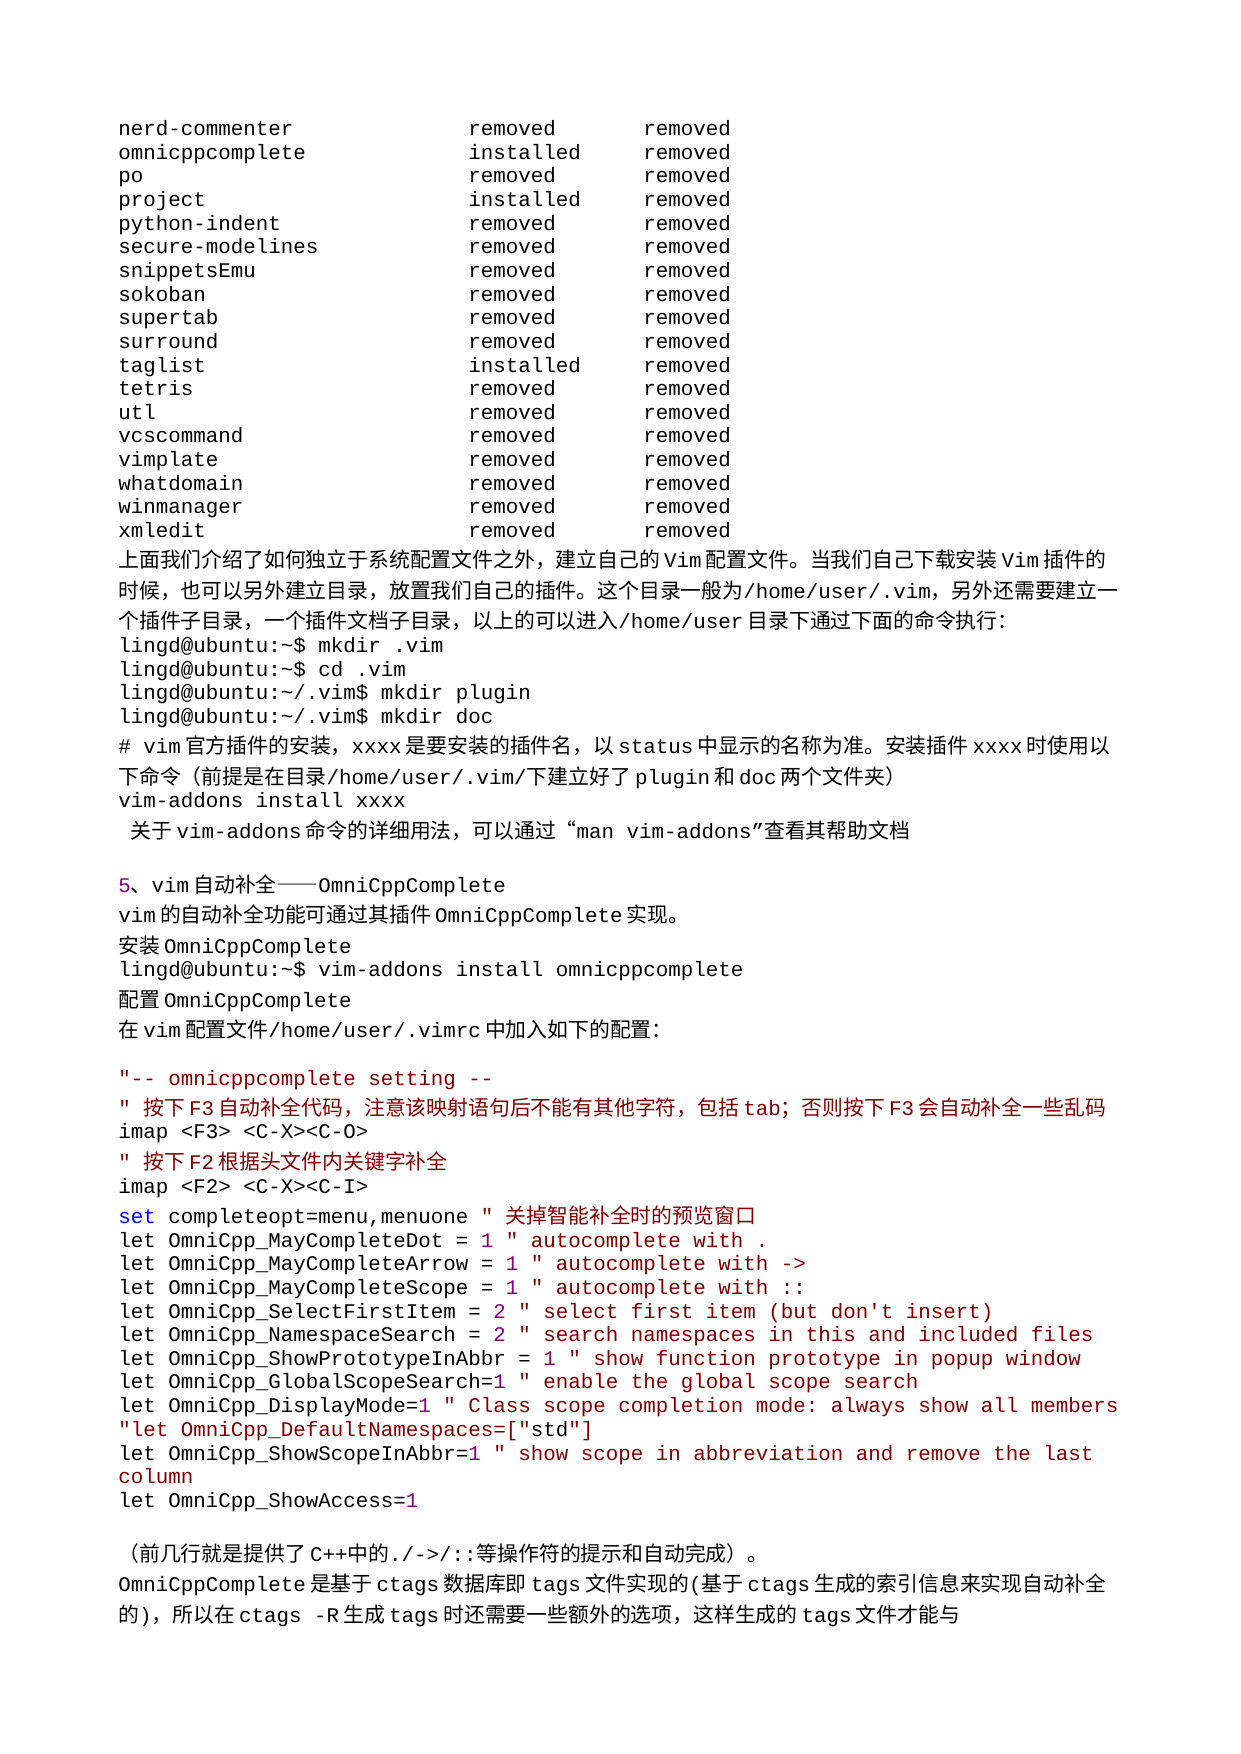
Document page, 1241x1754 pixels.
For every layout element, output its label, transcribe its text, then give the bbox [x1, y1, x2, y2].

text let OmniCpp_MayCompleteScope = 1 " autocomplete with :: [118, 1277, 1122, 1301]
text let OmniCpp_ShowPrototypeInAbbr = 1 " show function prototype in popup window [118, 1348, 1122, 1372]
text vim-addons install xxxx [118, 790, 1122, 814]
text xmledit removed removed [118, 520, 1122, 544]
text sokoban removed removed [118, 284, 1122, 307]
text 在vim配置文件/home/user/.vimrc中加入如下的配置： [118, 1013, 1122, 1044]
text omnicppcomplete installed removed [118, 142, 1122, 165]
text " 按下F2根据头文件内关键字补全 [118, 1145, 1122, 1176]
text let OmniCpp_ShowAccess=1 [118, 1490, 1122, 1513]
text winmanager removed removed [118, 496, 1122, 520]
text 上面我们介绍了如何独立于系统配置文件之外，建立自己的Vim配置文件。当我们自己下载安装Vim插件的时候，也可以另外建立目录，放置我们自己的插件。这个目录一般为/home/user/.vim，另外还需要建立一个插件子目录，一个插件文档子目录，以上的可以进入/home/user目录下通过下面的命令执行： [118, 544, 1122, 635]
text let OmniCpp_MayCompleteArrow = 1 " autocomplete with -> [118, 1253, 1122, 1277]
text taglist installed removed [118, 354, 1122, 378]
text supertab removed removed [118, 307, 1122, 331]
text let OmniCpp_MayCompleteDot = 1 " autocomplete with . [118, 1230, 1122, 1253]
text project installed removed [118, 189, 1122, 213]
text tetris removed removed [118, 378, 1122, 402]
text po removed removed [118, 165, 1122, 189]
text snippetsEmu removed removed [118, 260, 1122, 284]
text let OmniCpp_ShowScopeInAbbr=1 " show scope in abbreviation and remove the last column [118, 1442, 1122, 1490]
text "let OmniCpp_DefaultNamespaces=["std"] [118, 1419, 1122, 1442]
text let OmniCpp_DisplayMode=1 " Class scope completion mode: always show all members [118, 1395, 1122, 1419]
text vim的自动补全功能可通过其插件OmniCppComplete实现。 [118, 898, 1122, 929]
text imap <F2> <C-X><C-I> [118, 1176, 1122, 1199]
text lingd@ubuntu:~/.vim$ mkdir plugin [118, 682, 1122, 706]
text utl removed removed [118, 402, 1122, 426]
text （前几行就是提供了C++中的./->/::等操作符的提示和自动完成）。 [118, 1537, 1122, 1567]
text 5、vim自动补全——OmniCppComplete [118, 868, 1122, 898]
text secure-modelines removed removed [118, 236, 1122, 260]
text lingd@ubuntu:~/.vim$ mkdir doc [118, 706, 1122, 729]
text # vim官方插件的安装，xxxx是要安装的插件名，以status中显示的名称为准。安装插件xxxx时使用以下命令（前提是在目录/home/user/.vim/下建立好了plugin和doc两个文件夹） [118, 729, 1122, 790]
text vcscommand removed removed [118, 426, 1122, 449]
text vimplate removed removed [118, 449, 1122, 473]
text set completeopt=menu,menuone " 关掉智能补全时的预览窗口 [118, 1199, 1122, 1230]
text 关于vim-addons命令的详细用法，可以通过“man vim-addons”查看其帮助文档 [118, 814, 1122, 844]
text surround removed removed [118, 331, 1122, 354]
text nerd-commenter removed removed [118, 118, 1122, 142]
text lingd@ubuntu:~$ vim-addons install omnicppcomplete [118, 959, 1122, 983]
text whatdomain removed removed [118, 473, 1122, 496]
text let OmniCpp_GlobalScopeSearch=1 " enable the global scope search [118, 1372, 1122, 1395]
text imap <F3> <C-X><C-O> [118, 1122, 1122, 1145]
text 安装OmniCppComplete [118, 929, 1122, 959]
text lingd@ubuntu:~$ mkdir .vim [118, 635, 1122, 659]
text 配置OmniCppComplete [118, 983, 1122, 1013]
text lingd@ubuntu:~$ cd .vim [118, 659, 1122, 682]
text let OmniCpp_SelectFirstItem = 2 " select first item (but don't insert) [118, 1301, 1122, 1324]
text "-- omnicppcomplete setting -- [118, 1067, 1122, 1091]
text let OmniCpp_NamespaceSearch = 2 " search namespaces in this and included files [118, 1324, 1122, 1348]
text python-indent removed removed [118, 213, 1122, 236]
text OmniCppComplete是基于ctags数据库即tags文件实现的(基于ctags生成的索引信息来实现自动补全的)，所以在ctags -R生成tags时还需要一些额外的选项，这样生成的tags文件才能与 [118, 1567, 1122, 1628]
text " 按下F3自动补全代码，注意该映射语句后不能有其他字符，包括tab；否则按下F3会自动补全一些乱码 [118, 1091, 1122, 1122]
